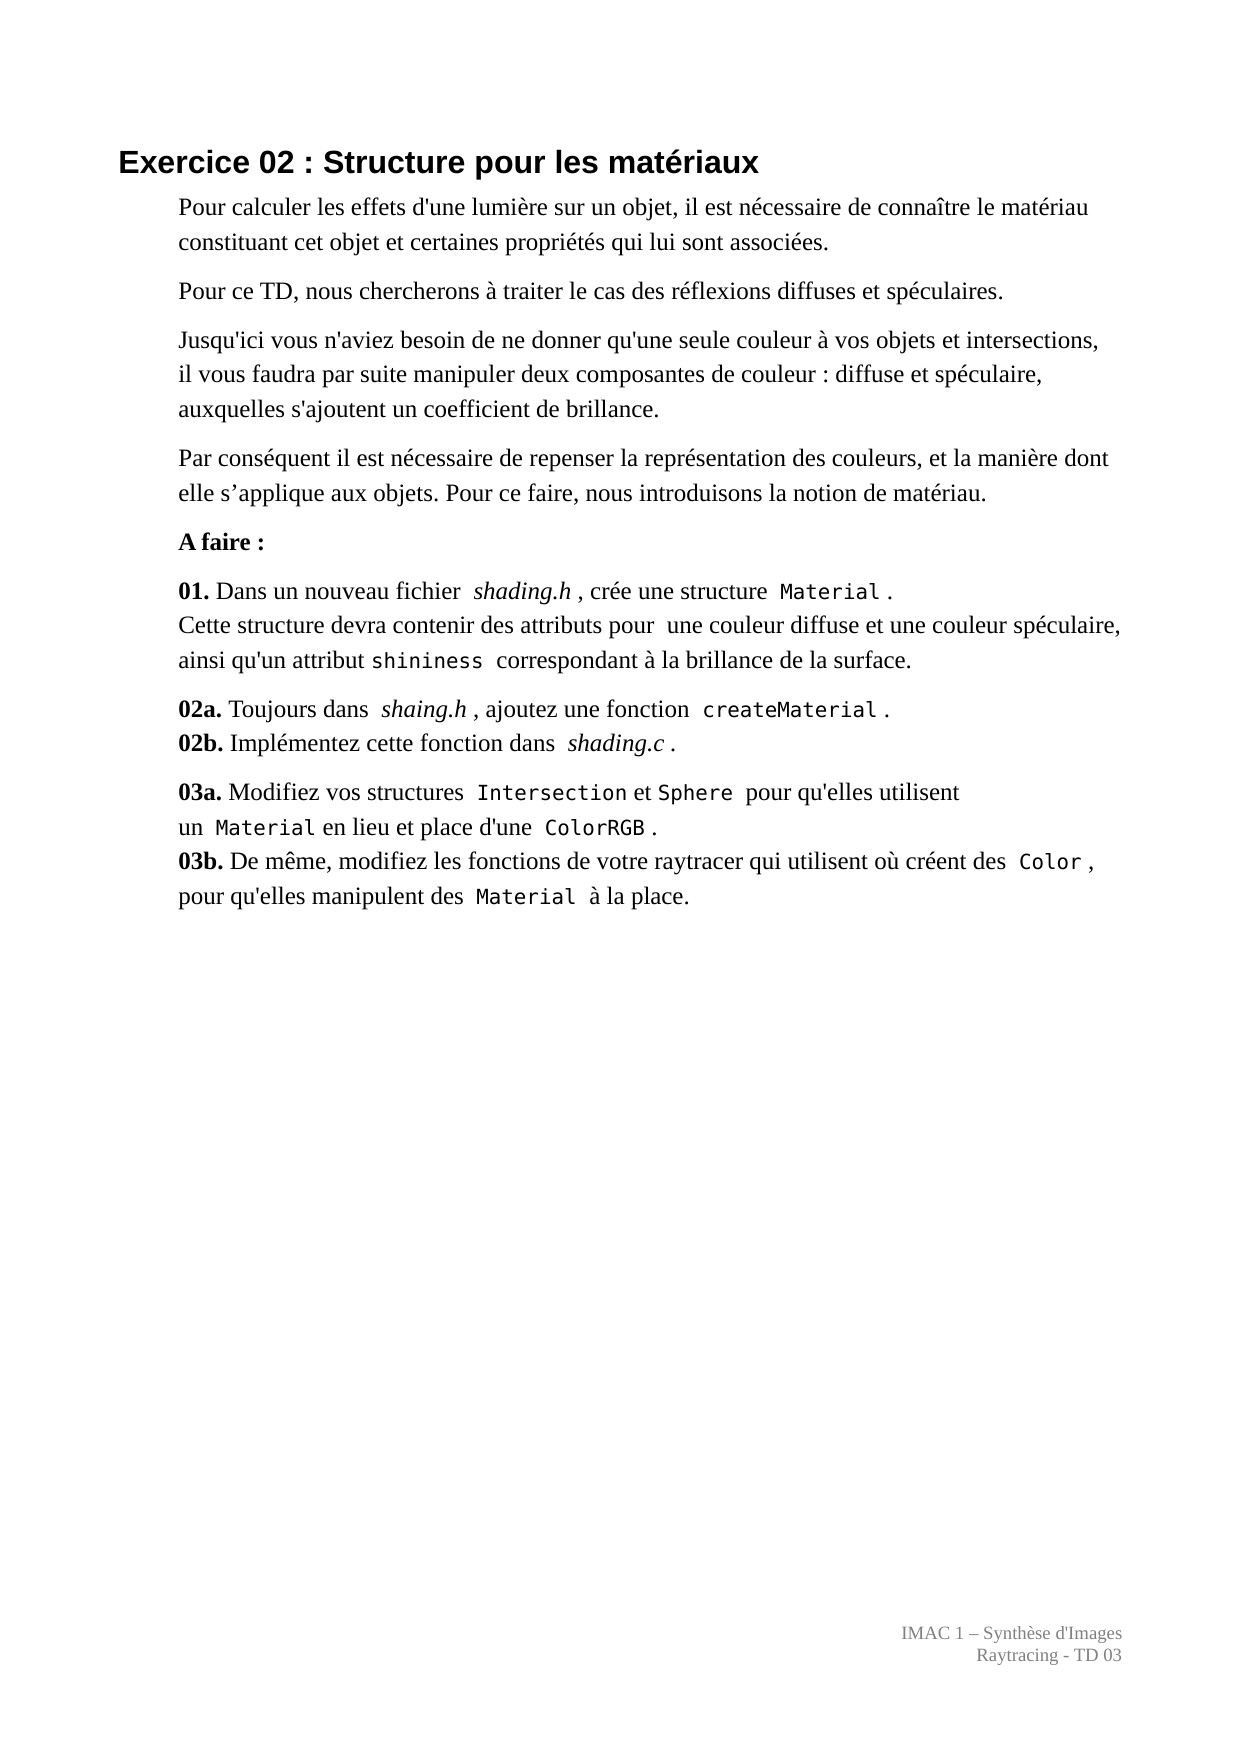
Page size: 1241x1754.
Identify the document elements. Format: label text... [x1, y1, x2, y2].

subtitle Exercice 02 : Structure pour les matériaux [118, 143, 1122, 180]
text 01. Dans un nouveau fichier shading.h , crée une structure Material . Cette structure devra contenir des attributs pour une couleur diffuse et une couleur spéculaire, ainsi qu'un attribut shininess correspondant à la brillance de la surface. [178, 576, 1122, 673]
text Jusqu'ici vous n'aviez besoin de ne donner qu'une seule couleur à vos objets et intersections, il vous faudra par suite manipuler deux composantes de couleur : diffuse et spéculaire, auxquelles s'ajoutent un coefficient de brillance. [178, 325, 1122, 423]
text Pour ce TD, nous chercherons à traiter le cas des réflexions diffuses et spéculaires. [178, 276, 1122, 305]
text Pour calculer les effets d'une lumière sur un objet, il est nécessaire de connaître le matériau constituant cet objet et certaines propriétés qui lui sont associées. [178, 192, 1122, 256]
text 03a. Modifiez vos structures Intersection et Sphere pour qu'elles utilisent un Material en lieu et place d'une ColorRGB . 03b. De même, modifiez les fonctions de votre raytracer qui utilisent où créent des Color , pour qu'elles manipulent des Material à la place. [178, 777, 1122, 909]
text 02a. Toujours dans shaing.h , ajoutez une fonction createMaterial . 02b. Implémentez cette fonction dans shading.c . [178, 694, 1122, 757]
text Par conséquent il est nécessaire de repenser la représentation des couleurs, et la manière dont elle s’applique aux objets. Pour ce faire, nous introduisons la notion de matériau. [178, 443, 1122, 506]
text A faire : [178, 527, 1122, 555]
